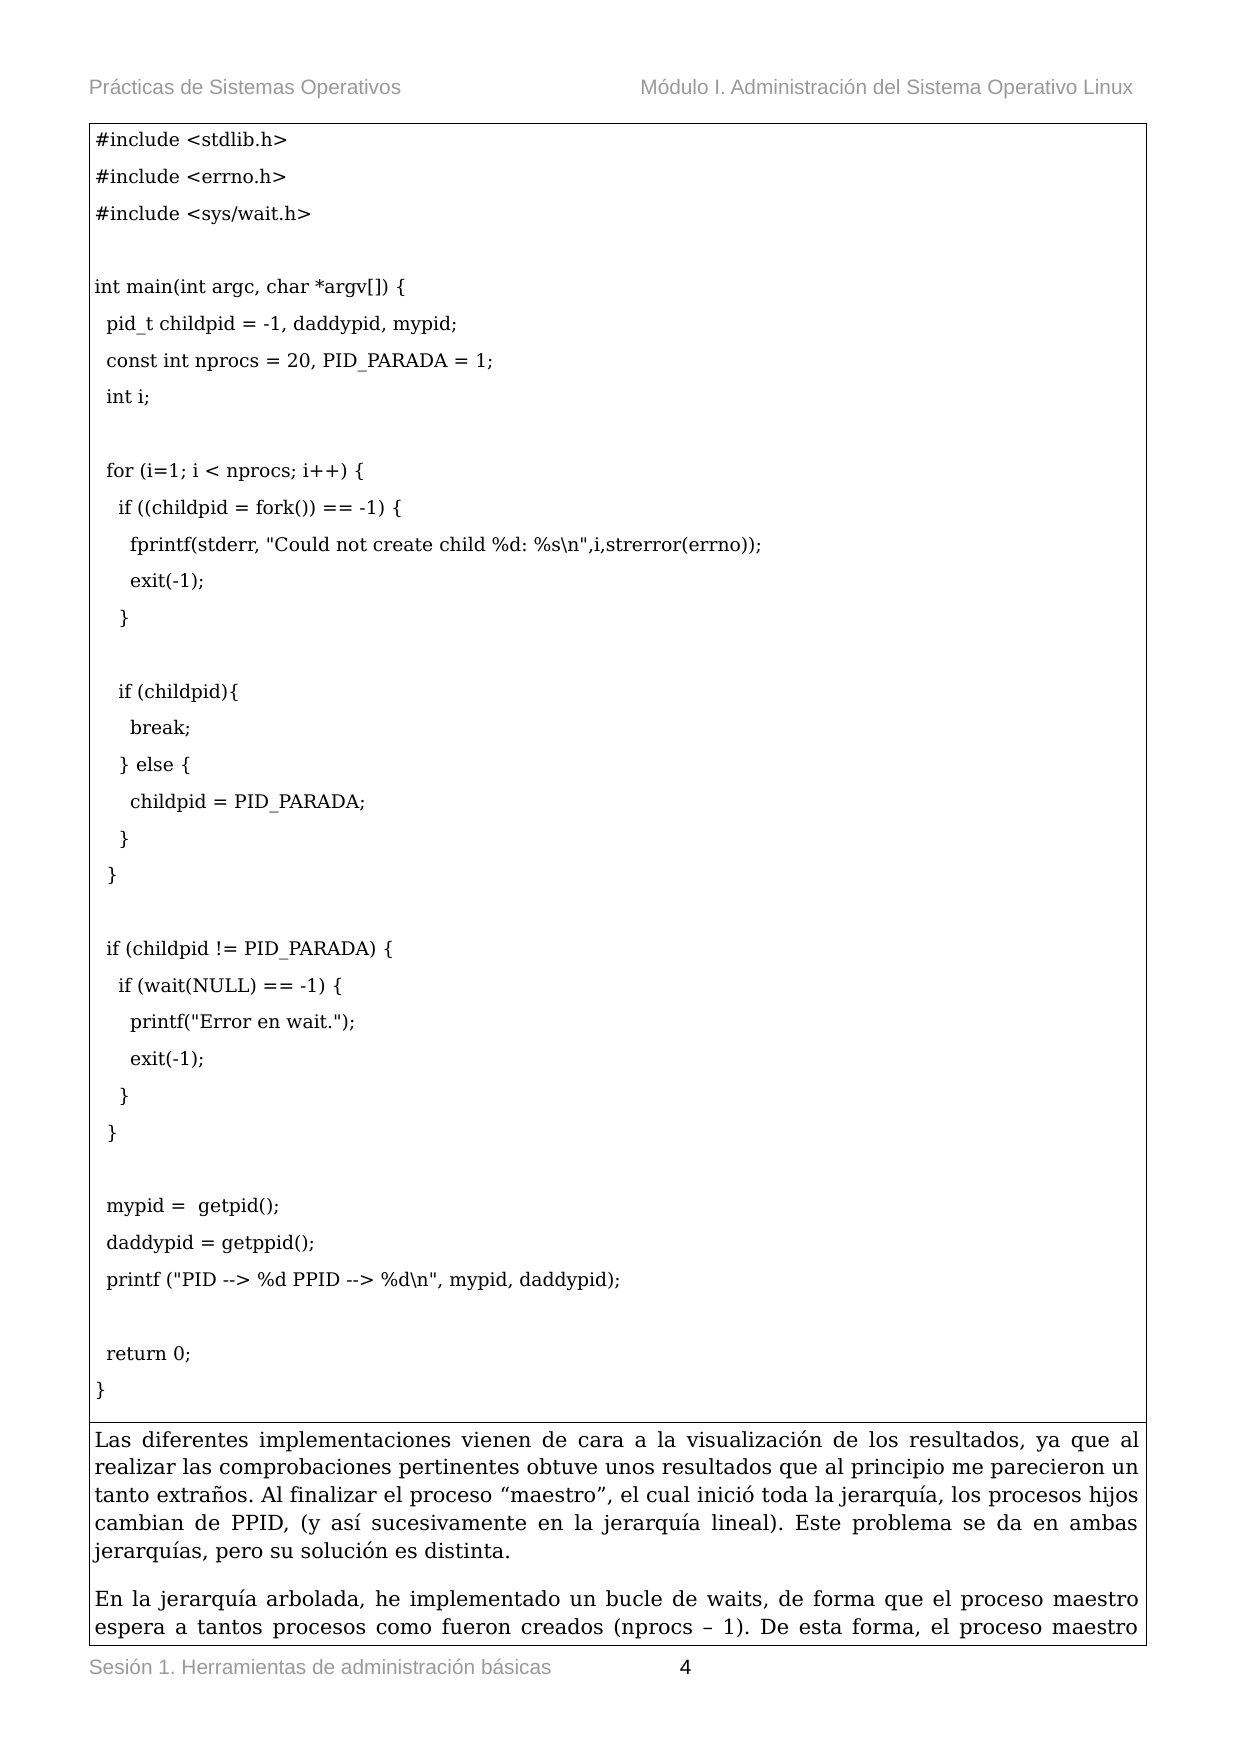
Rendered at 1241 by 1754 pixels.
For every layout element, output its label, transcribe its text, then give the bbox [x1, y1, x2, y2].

table_cell Las diferentes implementaciones vienen de cara a la visualización de los resultados, ya que al realizar las comprobaciones pertinentes obtuve unos resultados que al principio me parecieron un tanto extraños. Al finalizar el proceso “maestro”, el cual inició toda la jerarquía, los procesos hijos cambian de PPID, (y así sucesivamente en la jerarquía lineal). Este problema se da en ambas jerarquías, pero su solución es distinta. En la jerarquía arbolada, he implementado un bucle de waits, de forma que el proceso maestro espera a tantos procesos como fueron creados (nprocs – 1). De esta forma, el proceso maestro [90, 1423, 1146, 1645]
table_cell #include <stdlib.h> #include <errno.h> #include <sys/wait.h> int main(int argc, char *argv[]) { pid_t childpid = -1, daddypid, mypid; const int nprocs = 20, PID_PARADA = 1; int i; for (i=1; i < nprocs; i++) { if ((childpid = fork()) == -1) { fprintf(stderr, "Could not create child %d: %s\n",i,strerror(errno)); exit(-1); } if (childpid){ break; } else { childpid = PID_PARADA; } } if (childpid != PID_PARADA) { if (wait(NULL) == -1) { printf("Error en wait."); exit(-1); } } mypid = getpid(); daddypid = getppid(); printf ("PID --> %d PPID --> %d\n", mypid, daddypid); return 0; } [90, 124, 1146, 1422]
